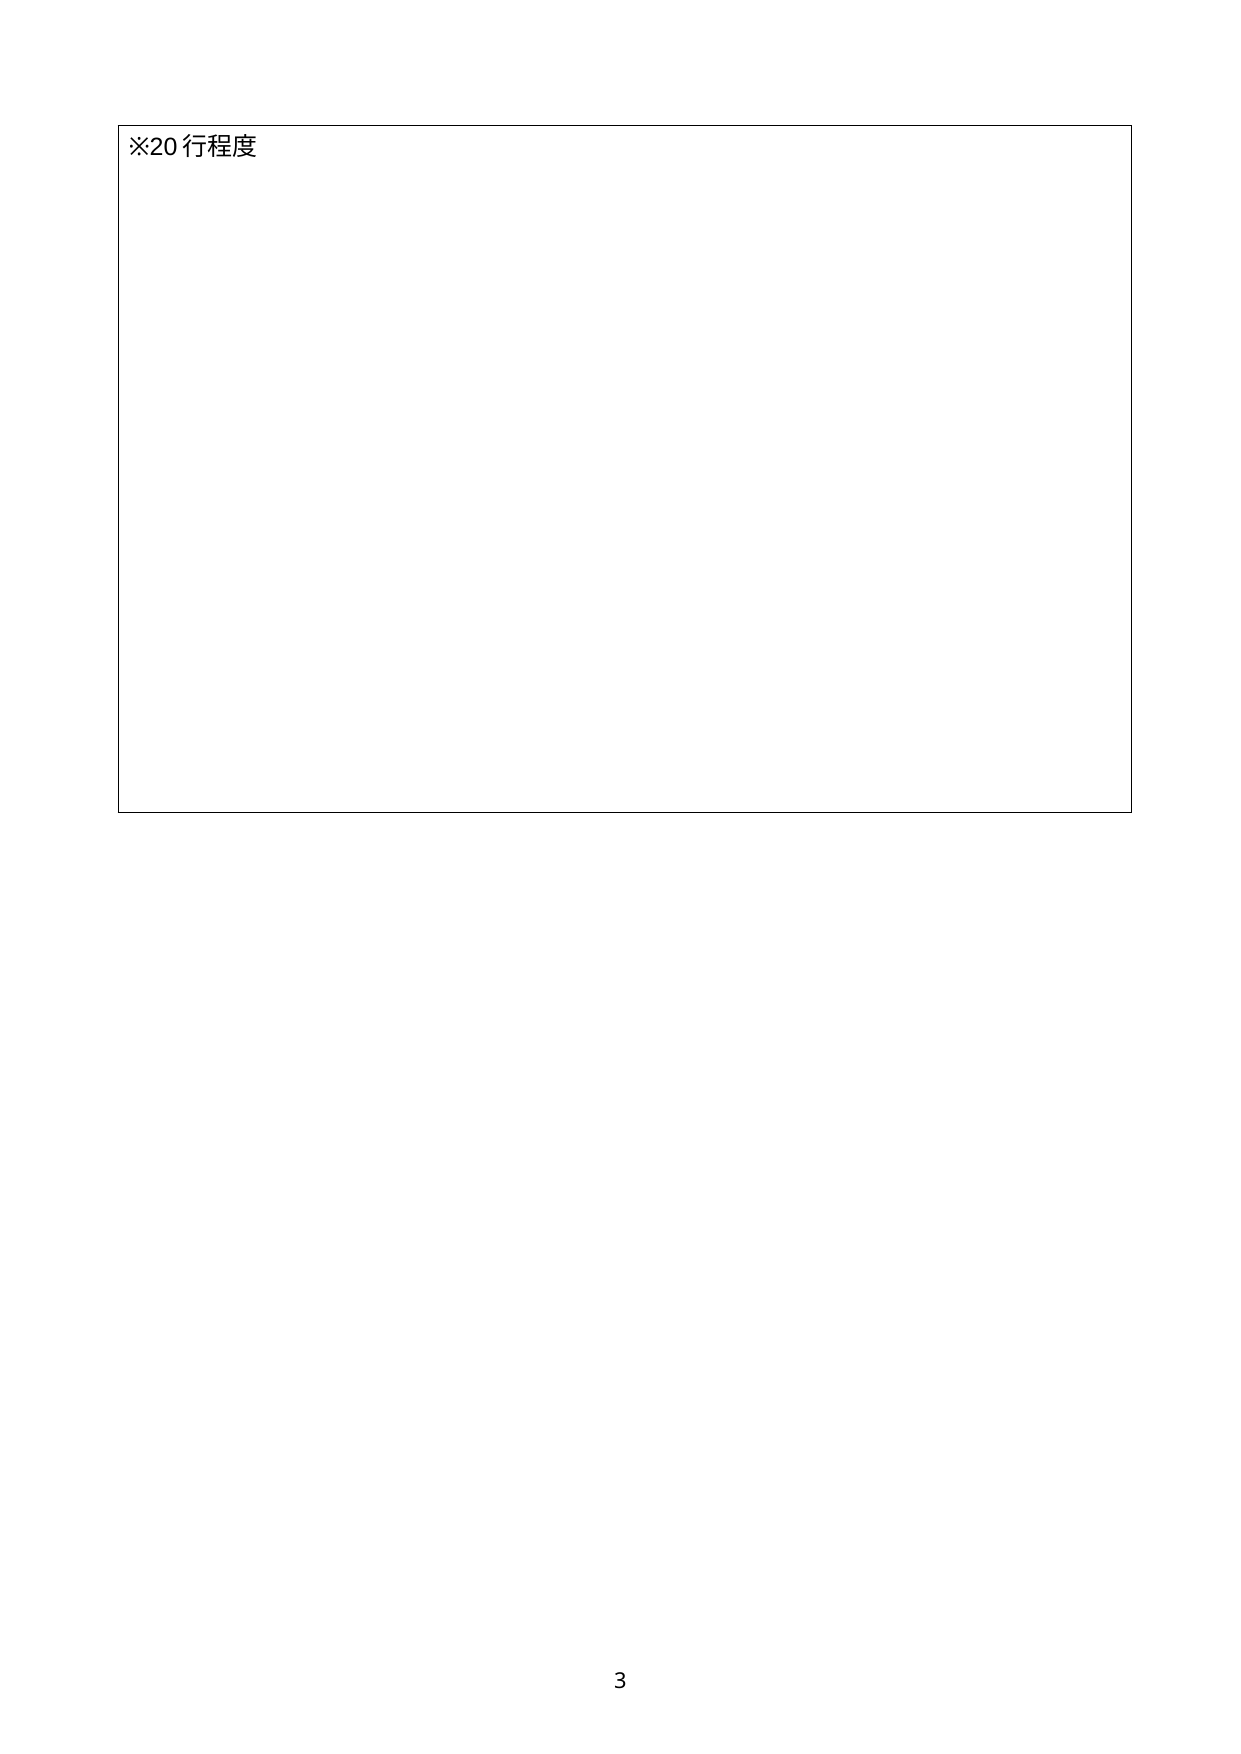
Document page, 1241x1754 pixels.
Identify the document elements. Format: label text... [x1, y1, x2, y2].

table_header ※20行程度 [119, 126, 1131, 812]
